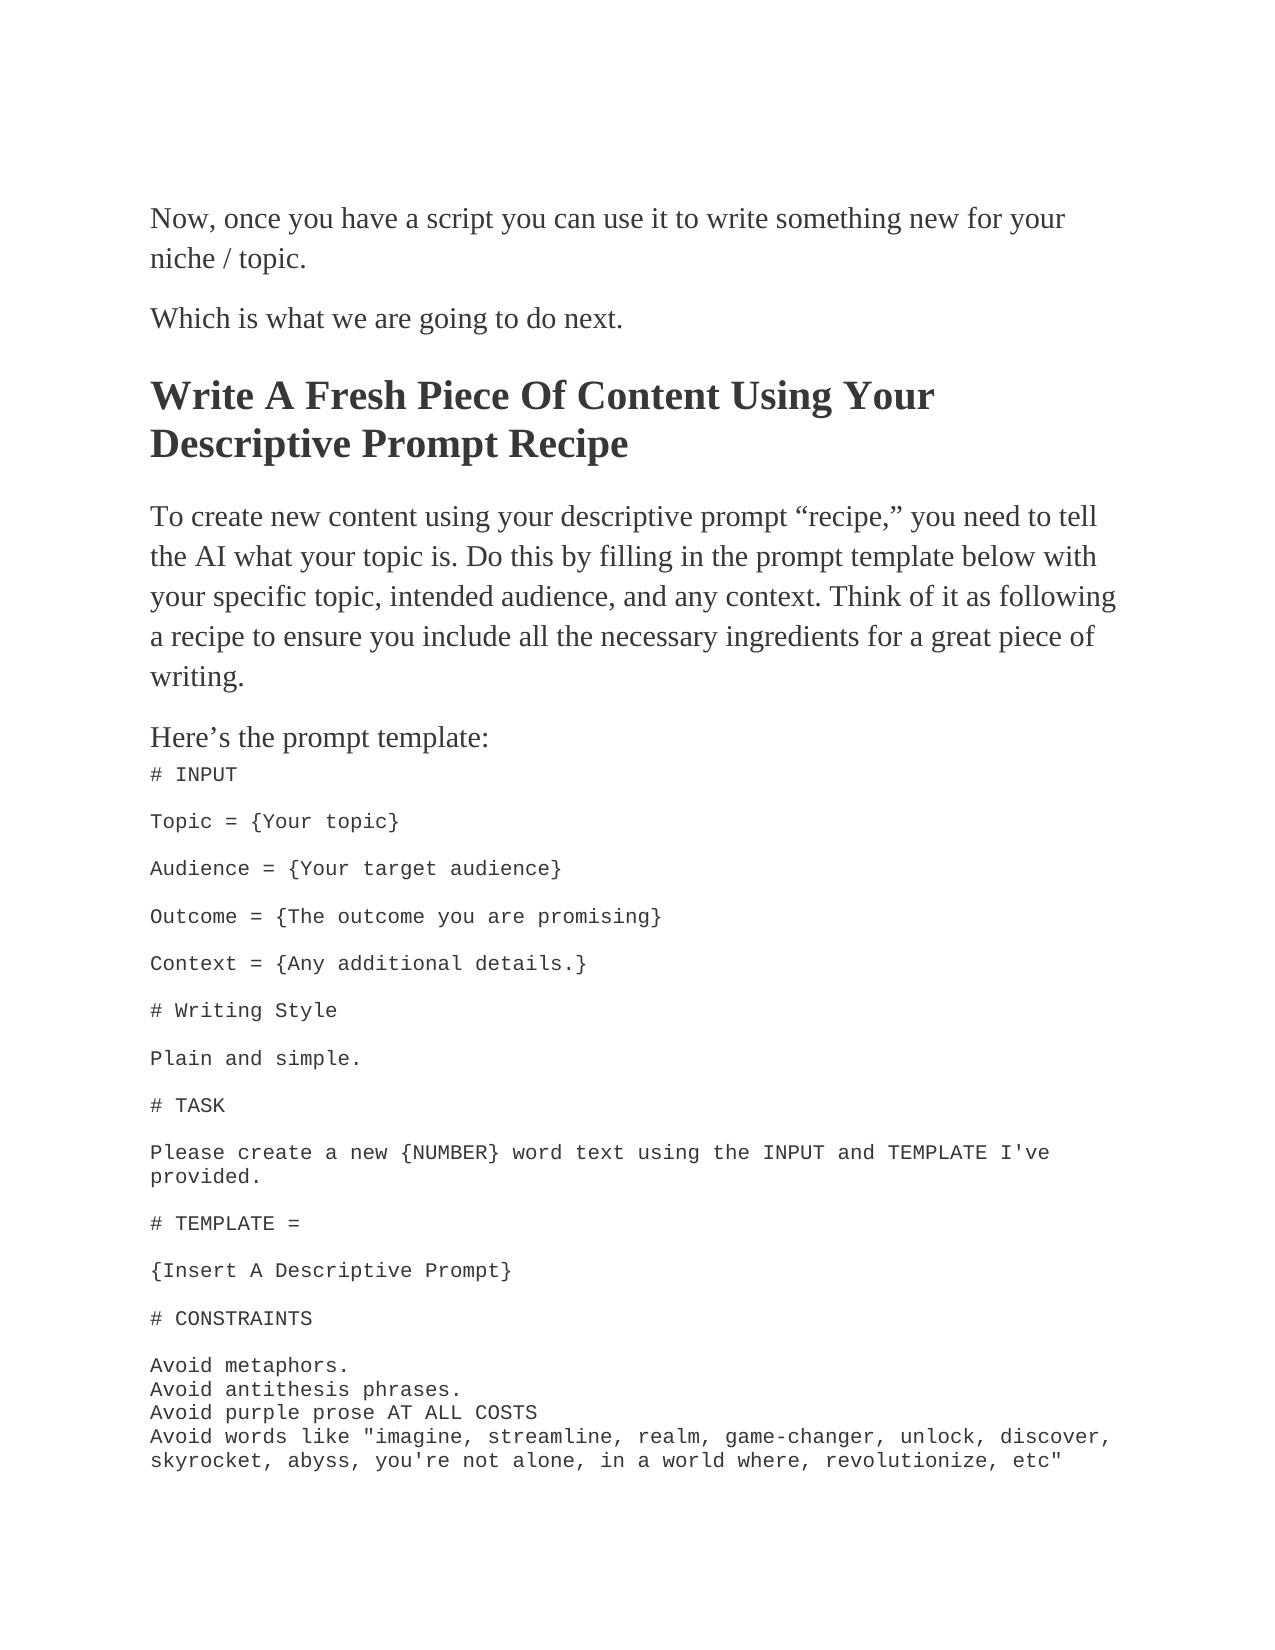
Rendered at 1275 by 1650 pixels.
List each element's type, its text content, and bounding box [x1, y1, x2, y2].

text # Writing Style [150, 1000, 1125, 1024]
text # INPUT [150, 764, 1125, 787]
text Context = {Any additional details.} [150, 953, 1125, 977]
text Topic = {Your topic} [150, 811, 1125, 835]
subtitle Write A Fresh Piece Of Content Using Your Descriptive Prompt Recipe [150, 371, 1125, 467]
text Here’s the prompt template: [150, 713, 1125, 753]
text Avoid purple prose AT ALL COSTS [150, 1402, 1125, 1426]
text # TASK [150, 1095, 1125, 1118]
text Avoid words like "imagine, streamline, realm, game-changer, unlock, discover, skyrocket, abyss, you're not alone, in a world where, revolutionize, etc" [150, 1426, 1125, 1473]
text # CONSTRAINTS [150, 1308, 1125, 1331]
text {Insert A Descriptive Prompt} [150, 1260, 1125, 1284]
text To create new content using your descriptive prompt “recipe,” you need to tell the AI what your topic is. Do this by filling in the prompt template below with your specific topic, intended audience, and any context. Think of it as following a recipe to ensure you include all the necessary ingredients for a great piece of writing. [150, 493, 1125, 693]
text Now, once you have a script you can use it to write something new for your niche / topic. [150, 194, 1125, 274]
text Plain and simple. [150, 1048, 1125, 1071]
text Outcome = {The outcome you are promising} [150, 906, 1125, 929]
text Please create a new {NUMBER} word text using the INPUT and TEMPLATE I've provided. [150, 1142, 1125, 1189]
text # TEMPLATE = [150, 1213, 1125, 1237]
text Avoid antithesis phrases. [150, 1379, 1125, 1402]
text Audience = {Your target audience} [150, 858, 1125, 882]
text Which is what we are going to do next. [150, 295, 1125, 335]
text Avoid metaphors. [150, 1355, 1125, 1379]
